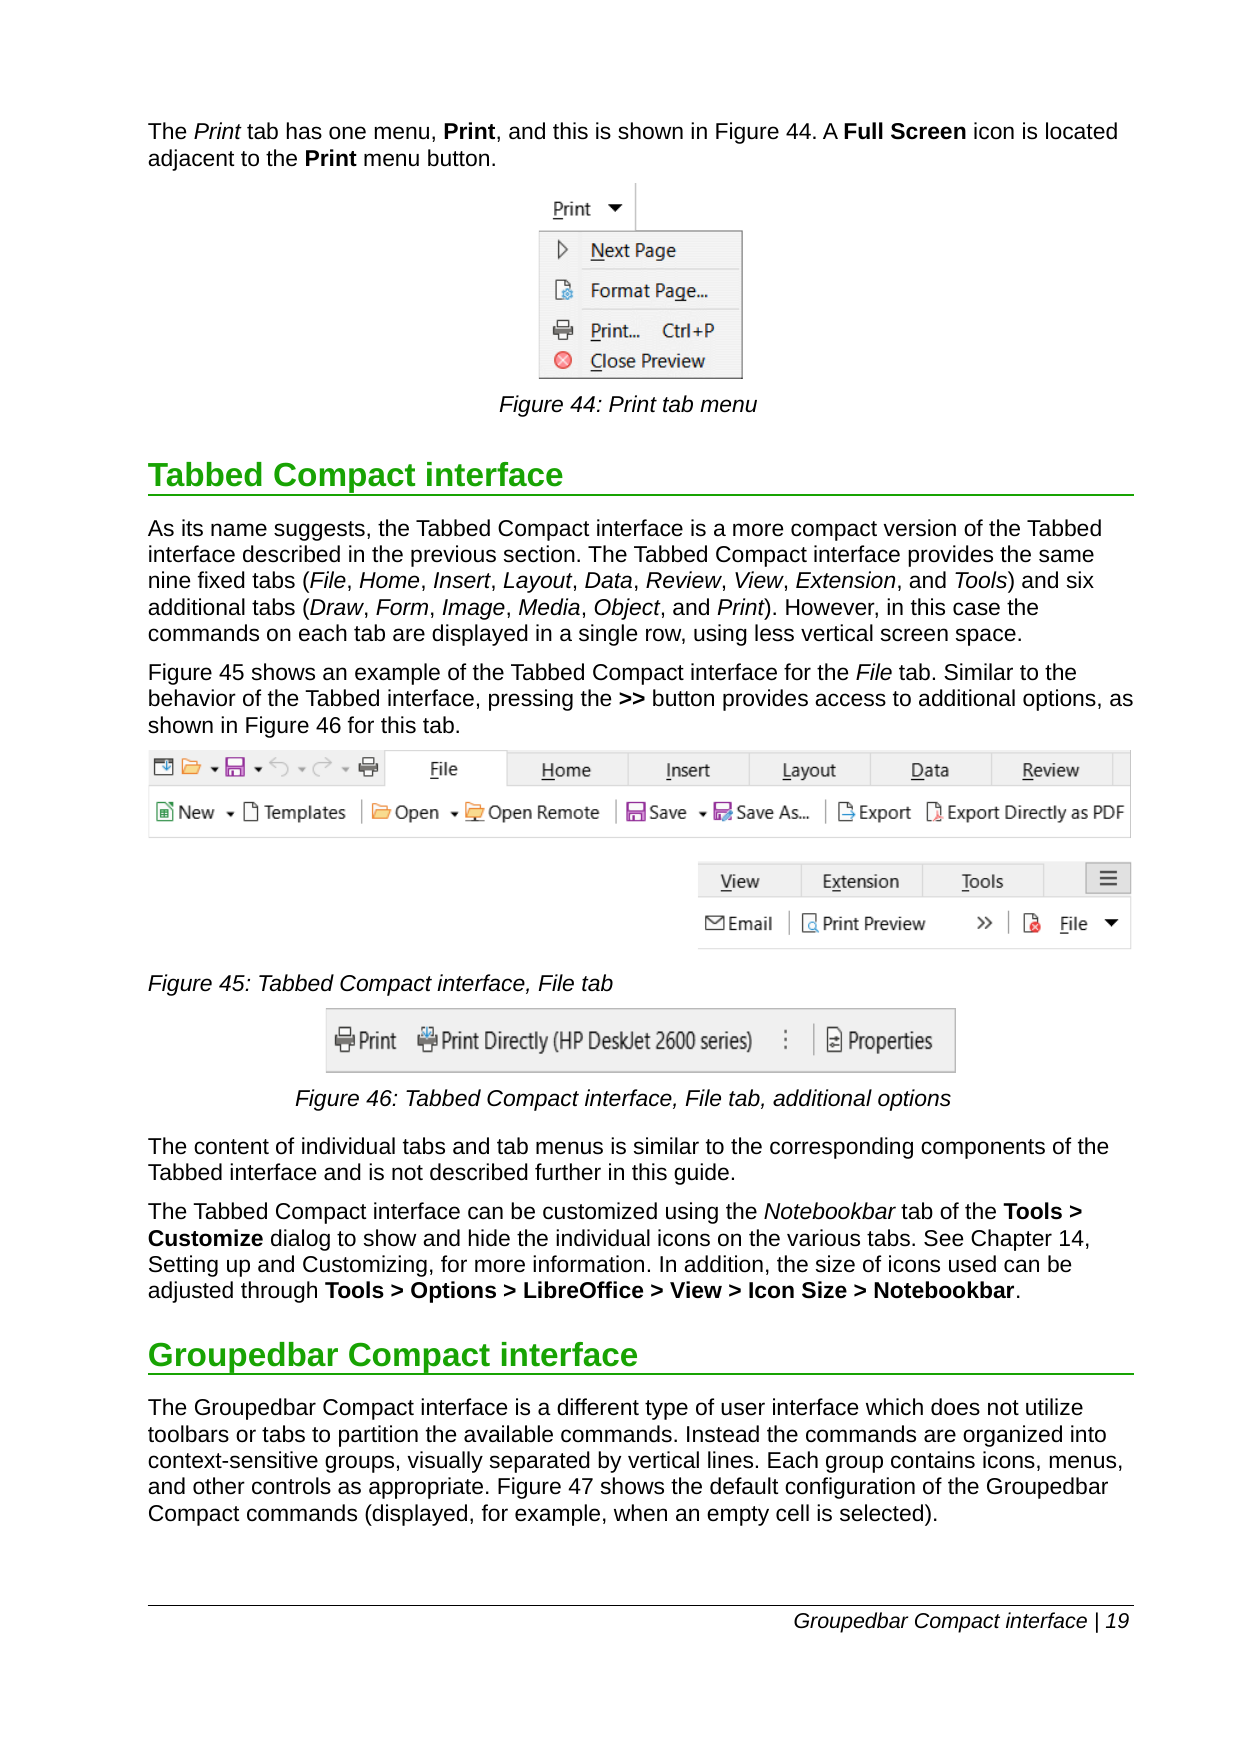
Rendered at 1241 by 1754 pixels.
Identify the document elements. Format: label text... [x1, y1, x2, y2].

text Figure 45: Tabbed Compact interface, File tab [148, 970, 1134, 996]
text Figure 44: Print tab menu [499, 391, 783, 417]
text The Print tab has one menu, Print, and this is shown in Figure 44. A Full Screen icon is located adjacent to the Print menu button. [148, 118, 1134, 171]
text Figure 45 shows an example of the Tabbed Compact interface for the File tab. Similar to the behavior of the Tabbed interface, pressing the >> button provides access to additional options, as shown in Figure 46 for this tab. [148, 659, 1134, 738]
picture [538, 183, 743, 379]
picture [148, 750, 1133, 958]
picture [325, 1008, 956, 1073]
text Figure 46: Tabbed Compact interface, File tab, additional options [295, 1085, 987, 1111]
subtitle Tabbed Compact interface [148, 455, 1134, 494]
text The Groupedbar Compact interface is a different type of user interface which does not utilize toolbars or tabs to partition the available commands. Instead the commands are organized into context-sensitive groups, visually separated by vertical lines. Each group contains icons, menus, and other controls as appropriate. Figure 47 shows the default configuration of the Groupedbar Compact commands (displayed, for example, when an empty cell is selected). [148, 1394, 1134, 1526]
subtitle Groupedbar Compact interface [148, 1335, 1134, 1373]
text The Tabbed Compact interface can be customized using the Notebookbar tab of the Tools > Customize dialog to show and hide the individual icons on the various tabs. See Chapter 14, Setting up and Customizing, for more information. In addition, the size of icons used can be adjusted through Tools > Options > LibreOffice > View > Icon Size > Notebookbar. [148, 1198, 1134, 1304]
text As its name suggests, the Tabbed Compact interface is a more compact version of the Tabbed interface described in the previous section. The Tabbed Compact interface provides the same nine fixed tabs (File, Home, Insert, Layout, Data, Review, View, Extension, and Tools) and six additional tabs (Draw, Form, Image, Media, Object, and Print). However, in this case the commands on each tab are displayed in a single row, using less vertical screen space. [148, 515, 1134, 646]
text The content of individual tabs and tab menus is similar to the corresponding components of the Tabbed interface and is not described further in this guide. [148, 1133, 1134, 1186]
